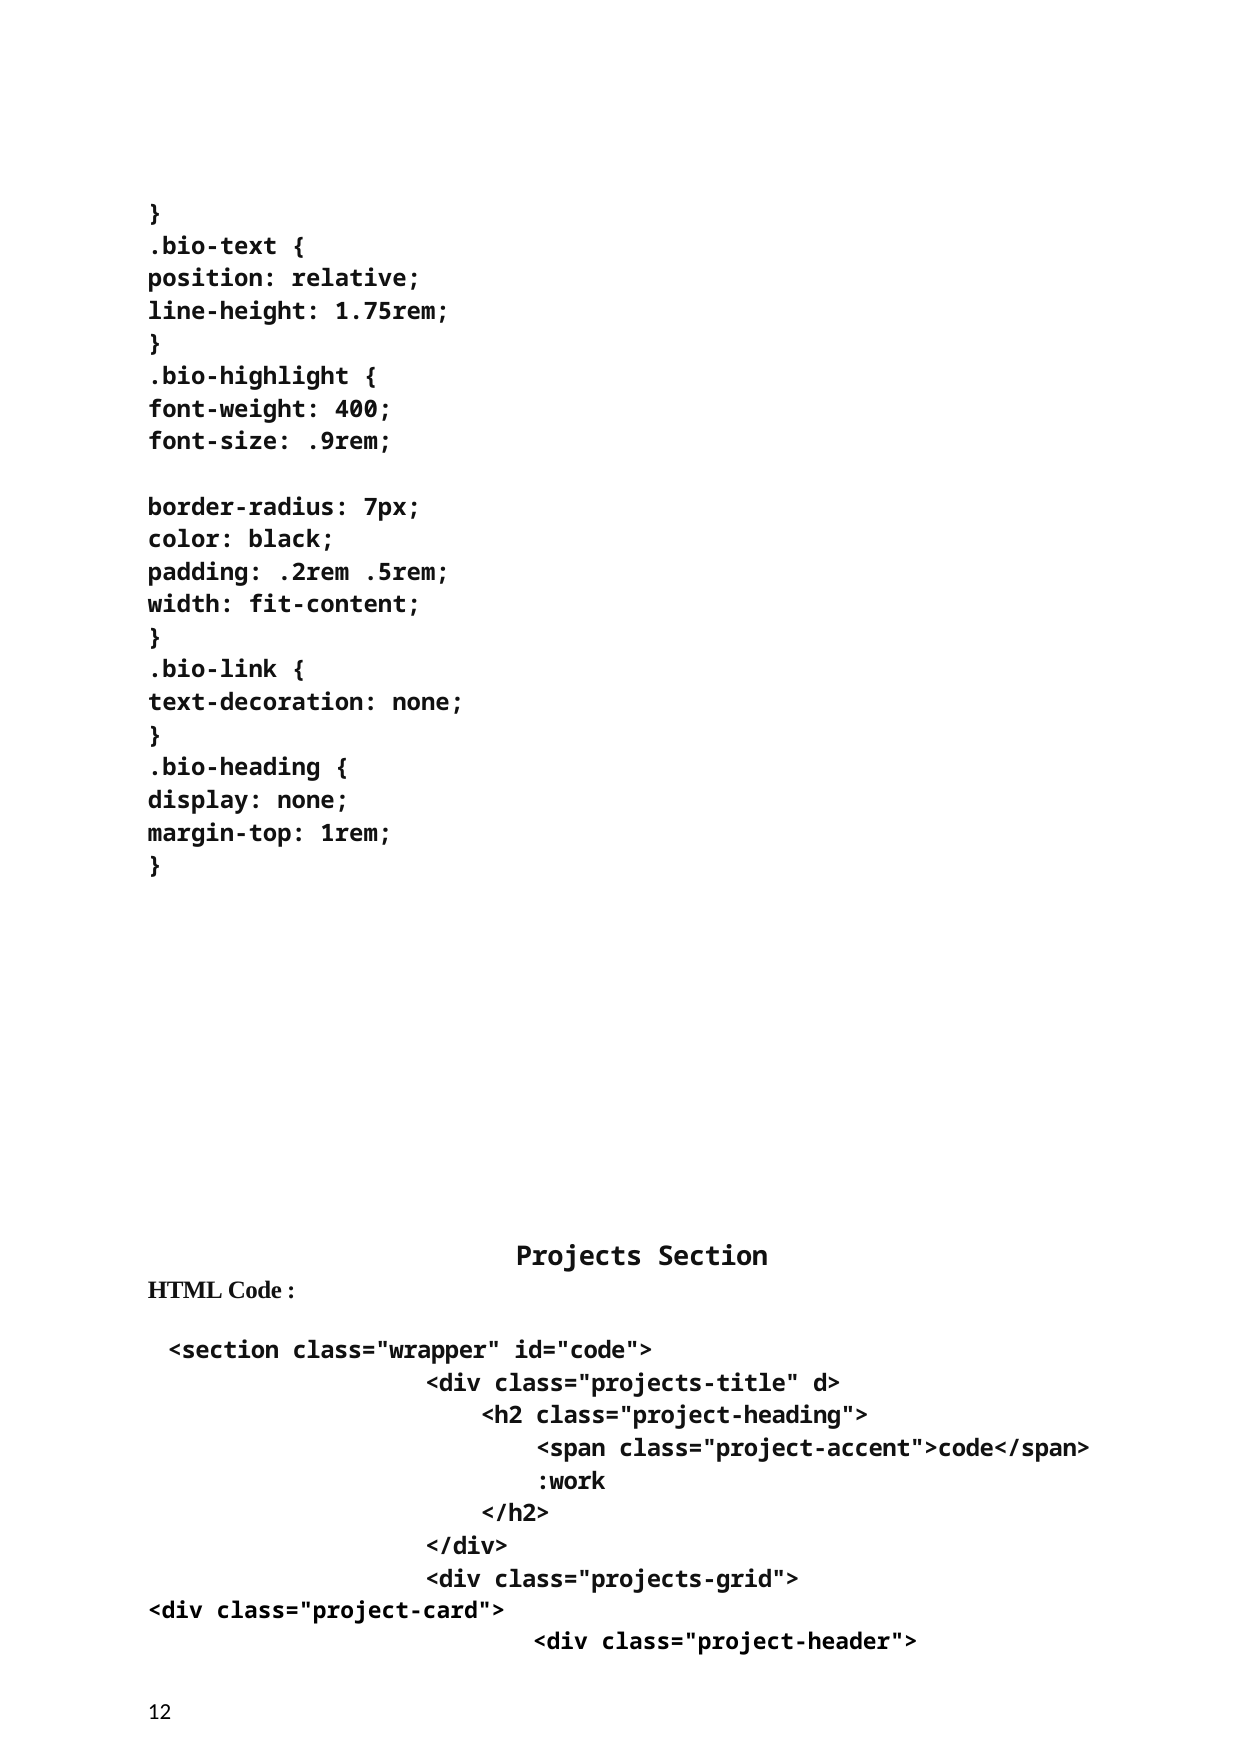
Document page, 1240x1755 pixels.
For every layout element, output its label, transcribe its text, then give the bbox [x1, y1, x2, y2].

text .bio-text { [148, 228, 1136, 261]
text .bio-highlight { [148, 359, 1136, 391]
text } [148, 620, 1136, 652]
text } [148, 717, 1136, 750]
text <section class="wrapper" id="code"> [148, 1333, 1136, 1366]
text border-radius: 7px; [148, 489, 1136, 522]
text <div class="project-card"> [148, 1594, 1136, 1625]
text width: fit-content; [148, 587, 1136, 620]
text .bio-link { [148, 652, 1136, 685]
text <h2 class="project-heading"> [148, 1398, 1136, 1431]
text } [148, 196, 1136, 228]
text font-weight: 400; [148, 391, 1136, 424]
text margin-top: 1rem; [148, 815, 1136, 848]
text color: black; [148, 522, 1136, 554]
text display: none; [148, 783, 1136, 815]
text HTML Code : [148, 1274, 1136, 1303]
text } [148, 326, 1136, 359]
text line-height: 1.75rem; [148, 294, 1136, 326]
text padding: .2rem .5rem; [148, 554, 1136, 587]
text </h2> [148, 1496, 1136, 1529]
text position: relative; [148, 261, 1136, 294]
text .bio-heading { [148, 750, 1136, 783]
text font-size: .9rem; [148, 424, 1136, 457]
text Projects Section [148, 1237, 1136, 1274]
text <div class="project-header"> [148, 1625, 1136, 1656]
text <div class="projects-grid"> [148, 1561, 1136, 1594]
text } [148, 848, 1136, 881]
text :work [148, 1463, 1136, 1496]
text </div> [148, 1529, 1136, 1561]
text <div class="projects-title" d> [148, 1366, 1136, 1398]
text text-decoration: none; [148, 685, 1136, 717]
text <span class="project-accent">code</span> [148, 1431, 1136, 1463]
